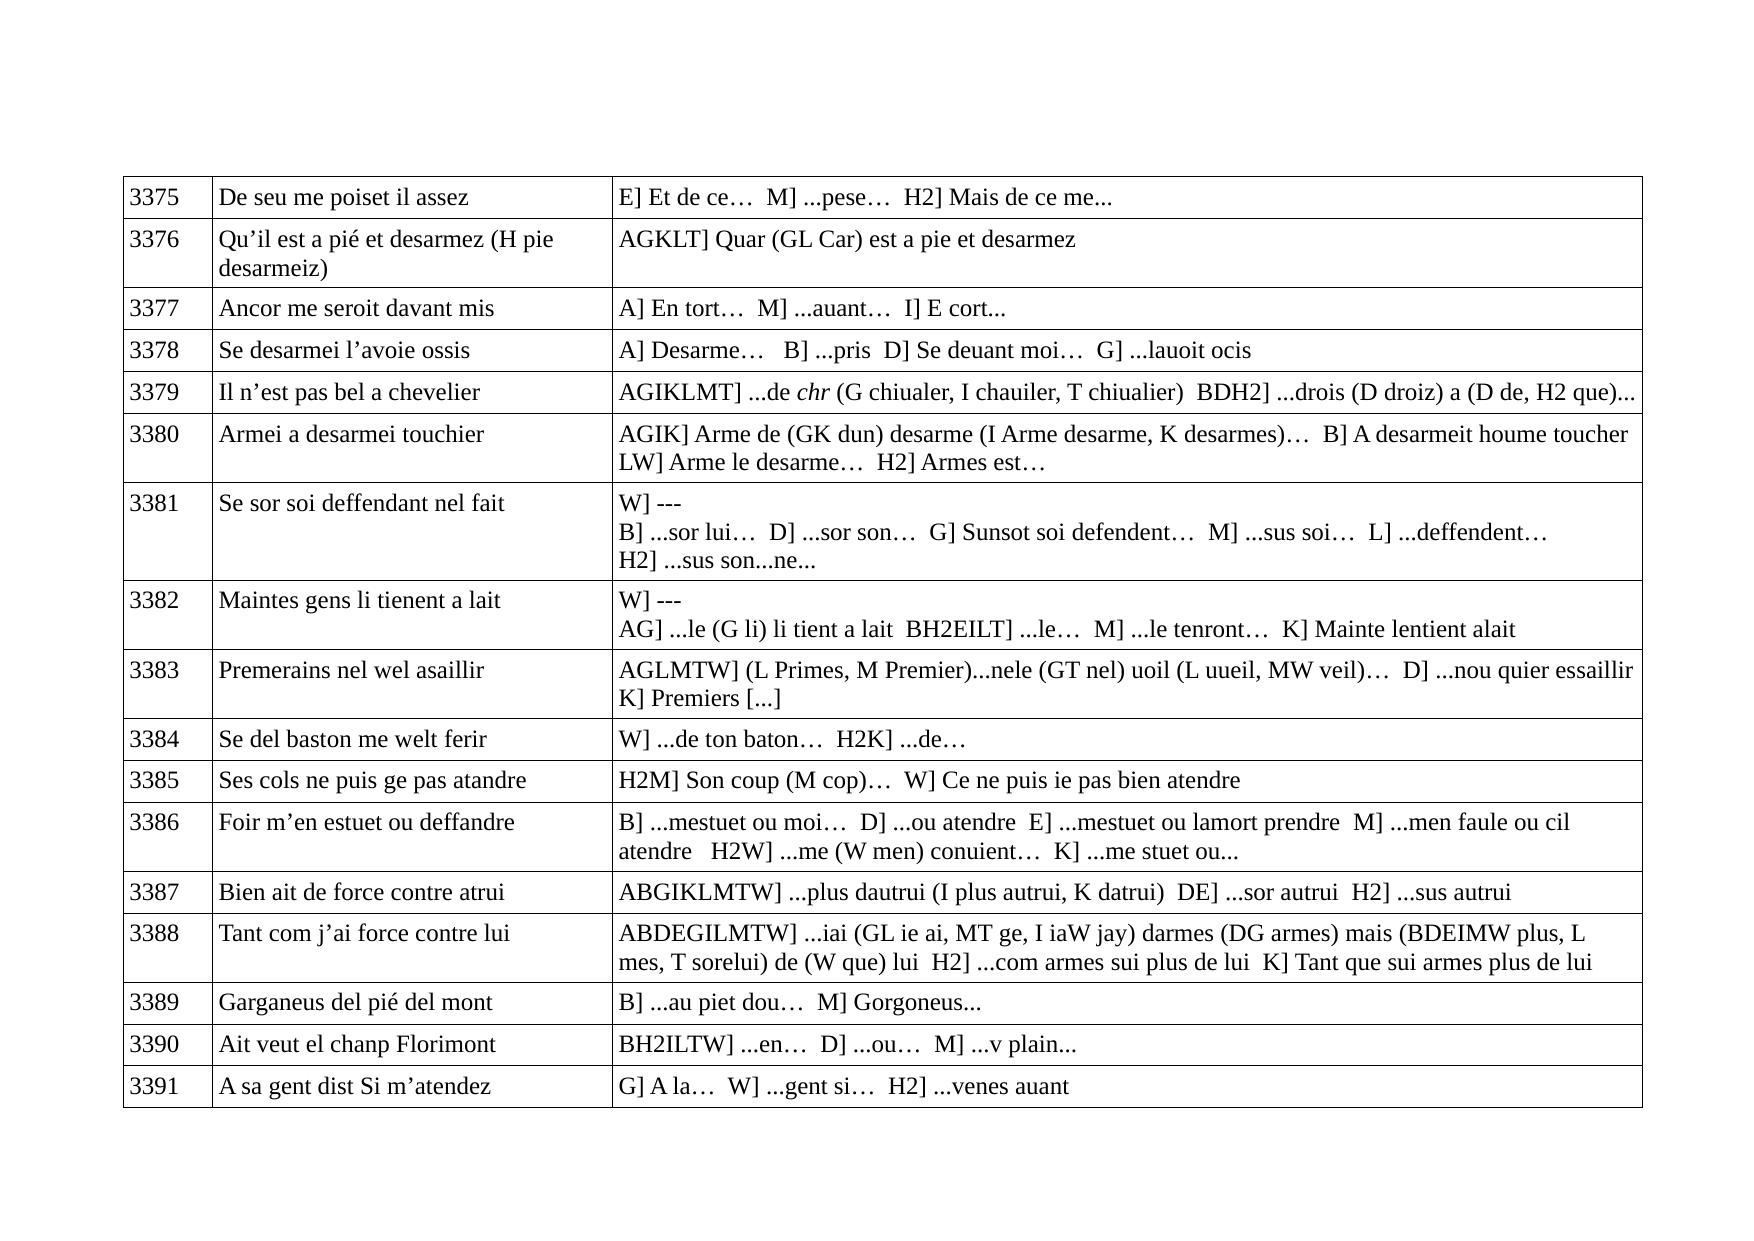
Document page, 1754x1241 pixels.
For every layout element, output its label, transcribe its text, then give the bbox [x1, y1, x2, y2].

table_cell ABDEGILMTW] ...iai (GL ie ai, MT ge, I iaW jay) darmes (DG armes) mais (BDEIMW plus, L mes, T sorelui) de (W que) lui H2] ...com armes sui plus de lui K] Tant que sui armes plus de lui [613, 914, 1642, 982]
table_cell 3390 [124, 1025, 212, 1065]
table_cell 3379 [124, 372, 212, 413]
table_cell B] ...mestuet ou moi… D] ...ou atendre E] ...mestuet ou lamort prendre M] ...men faule ou cil atendre H2W] ...me (W men) conuient… K] ...me stuet ou... [613, 803, 1642, 871]
table_cell AGLMTW] (L Primes, M Premier)...nele (GT nel) uoil (L uueil, MW veil)… D] ...nou quier essaillir K] Premiers [...] [613, 650, 1642, 718]
table_cell Ait veut el chanp Florimont [213, 1025, 612, 1065]
table_cell AGIKLMT] ...de chr (G chiualer, I chauiler, T chiualier) BDH2] ...drois (D droiz) a (D de, H2 que)... [613, 372, 1642, 413]
table_cell W] --- AG] ...le (G li) li tient a lait BH2EILT] ...le… M] ...le tenront… K] Mainte lentient alait [613, 581, 1642, 649]
table_cell AGIK] Arme de (GK dun) desarme (I Arme desarme, K desarmes)… B] A desarmeit houme toucher LW] Arme le desarme… H2] Armes est… [613, 414, 1642, 482]
table_cell 3388 [124, 914, 212, 982]
table_cell 3380 [124, 414, 212, 482]
table_cell Se desarmei l’avoie ossis [213, 330, 612, 371]
table_cell E] Et de ce… M] ...pese… H2] Mais de ce me... [613, 177, 1642, 218]
table_cell ABGIKLMTW] ...plus dautrui (I plus autrui, K datrui) DE] ...sor autrui H2] ...sus autrui [613, 872, 1642, 913]
table_cell Armei a desarmei touchier [213, 414, 612, 482]
table_cell W] --- B] ...sor lui… D] ...sor son… G] Sunsot soi defendent… M] ...sus soi… L] ...deffendent… H2] ...sus son...ne... [613, 483, 1642, 580]
table_cell Tant com j’ai force contre lui [213, 914, 612, 982]
table_cell 3375 [124, 177, 212, 218]
table_cell 3376 [124, 219, 212, 287]
table_cell 3387 [124, 872, 212, 913]
table_cell G] A la… W] ...gent si… H2] ...venes auant [613, 1066, 1642, 1107]
table_cell W] ...de ton baton… H2K] ...de… [613, 719, 1642, 760]
table_cell A sa gent dist Si m’atendez [213, 1066, 612, 1107]
table_cell Se sor soi deffendant nel fait [213, 483, 612, 580]
table_cell 3381 [124, 483, 212, 580]
table_cell A] En tort… M] ...auant… I] E cort... [613, 288, 1642, 329]
table_cell A] Desarme… B] ...pris D] Se deuant moi… G] ...lauoit ocis [613, 330, 1642, 371]
table_cell 3382 [124, 581, 212, 649]
table_cell H2M] Son coup (M cop)… W] Ce ne puis ie pas bien atendre [613, 761, 1642, 802]
table_cell B] ...au piet dou… M] Gorgoneus... [613, 983, 1642, 1023]
table_cell 3386 [124, 803, 212, 871]
table_cell Bien ait de force contre atrui [213, 872, 612, 913]
table_cell 3377 [124, 288, 212, 329]
table_cell Foir m’en estuet ou deffandre [213, 803, 612, 871]
table_cell Garganeus del pié del mont [213, 983, 612, 1023]
table_cell Se del baston me welt ferir [213, 719, 612, 760]
table_cell De seu me poiset il assez [213, 177, 612, 218]
table_cell BH2ILTW] ...en… D] ...ou… M] ...v plain... [613, 1025, 1642, 1065]
table_cell 3389 [124, 983, 212, 1023]
table_cell 3384 [124, 719, 212, 760]
table_cell 3385 [124, 761, 212, 802]
table_cell Il n’est pas bel a chevelier [213, 372, 612, 413]
table_cell 3383 [124, 650, 212, 718]
table_cell Maintes gens li tienent a lait [213, 581, 612, 649]
table_cell Ses cols ne puis ge pas atandre [213, 761, 612, 802]
table_cell AGKLT] Quar (GL Car) est a pie et desarmez [613, 219, 1642, 287]
table_cell Premerains nel wel asaillir [213, 650, 612, 718]
table_cell 3391 [124, 1066, 212, 1107]
table_cell Ancor me seroit davant mis [213, 288, 612, 329]
table_cell Qu’il est a pié et desarmez (H pie desarmeiz) [213, 219, 612, 287]
table_cell 3378 [124, 330, 212, 371]
